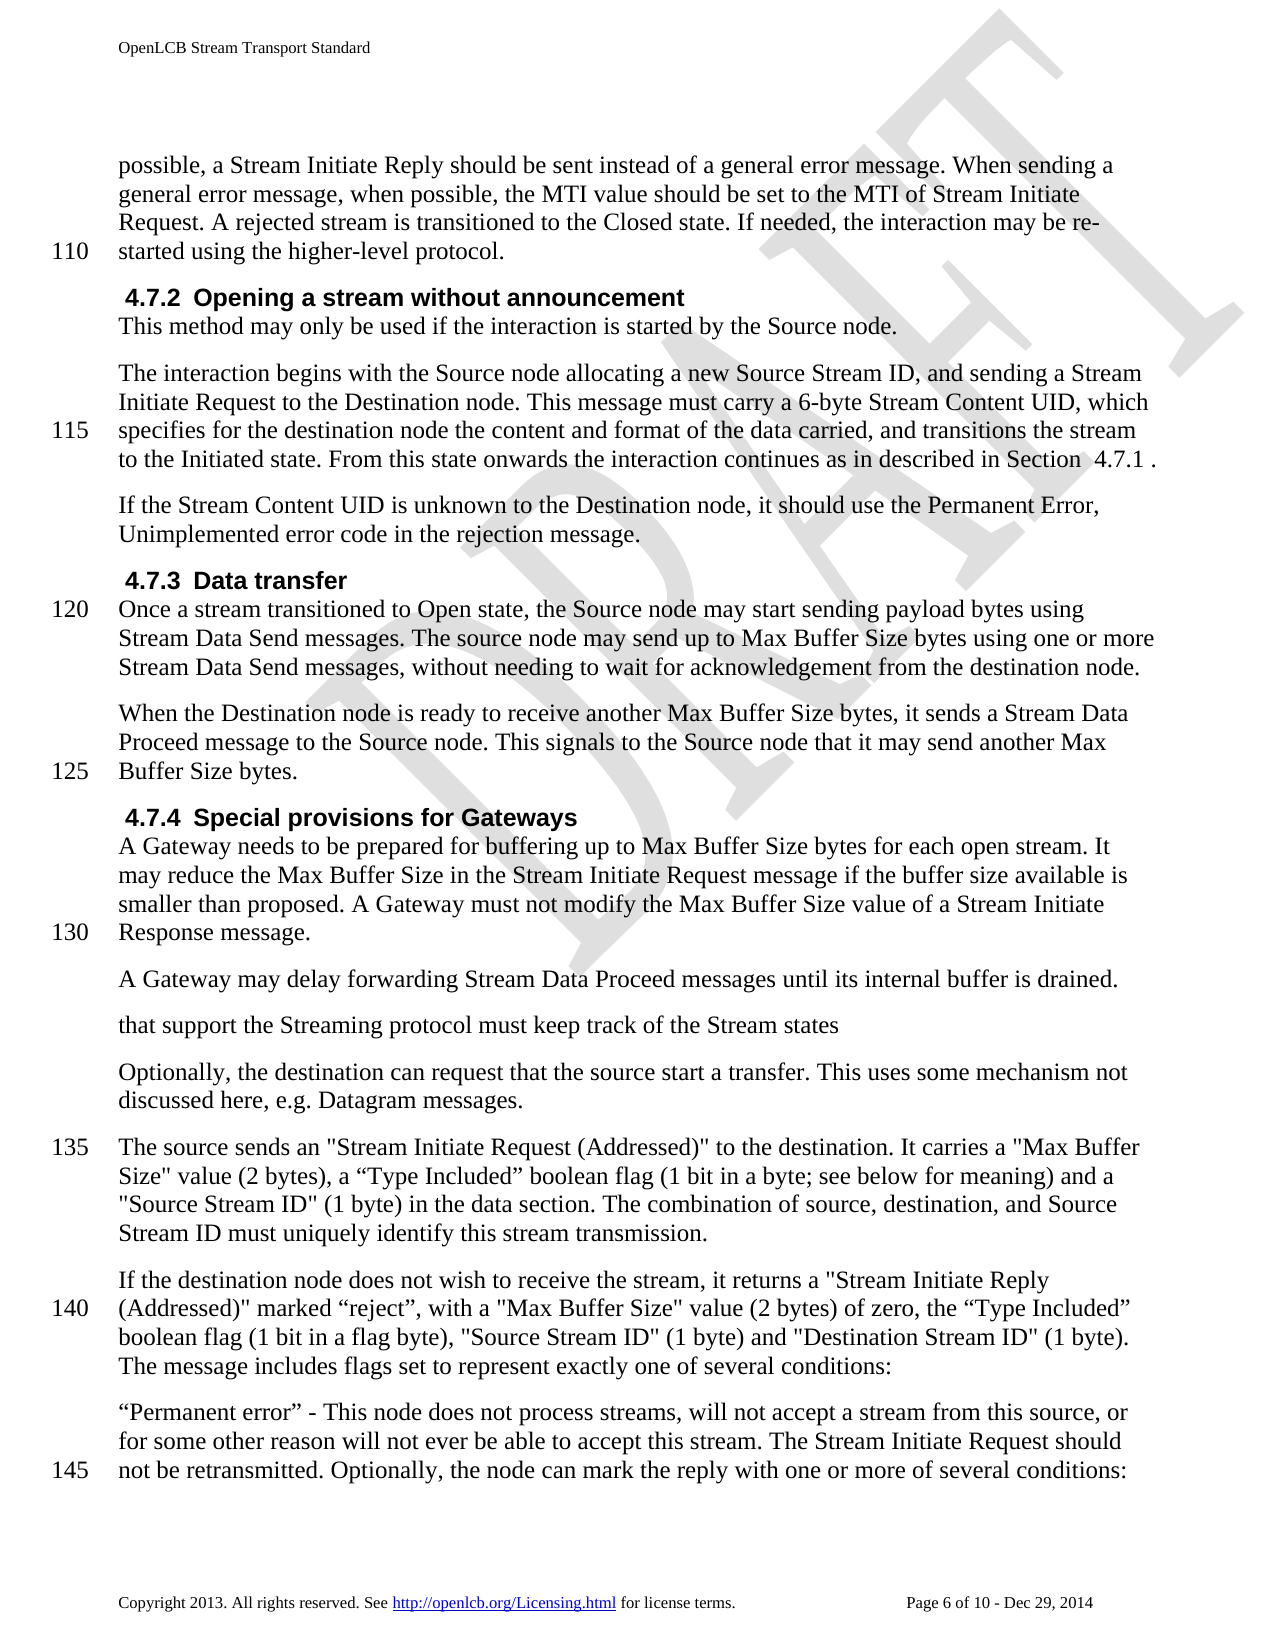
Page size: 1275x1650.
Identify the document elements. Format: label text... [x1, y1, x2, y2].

text If the Stream Content UID is unknown to the Destination node, it should use the Permanent Error, Unimplemented error code in the rejection message. [118, 491, 515, 548]
text Once a stream transitioned to Open state, the Source node may start sending payload bytes using Stream Data Send messages. The source node may send up to Max Buffer Size bytes using one or more Stream Data Send messages, without needing to wait for acknowledgement from the destination node. [118, 594, 628, 681]
text The interaction begins with the Source node allocating a new Source Stream ID, and sending a Stream Initiate Request to the Destination node. This message must carry a 6-byte Stream Content UID, which specifies for the destination node the content and format of the data carried, and transitions the stream to the Initiated state. From this state onwards the interaction continues as in described in Section 5.7.1. [949, 358, 1157, 473]
text If the Stream Content UID is unknown to the Destination node, it should use the Permanent Error, Unimplemented error code in the rejection message. [821, 492, 955, 548]
subtitle [870, 283, 970, 311]
subtitle Opening a stream without announcement [118, 283, 855, 311]
text A Gateway needs to be prepared for buffering up to Max Buffer Size bytes for each open stream. It may reduce the Max Buffer Size in the Stream Initiate Request message if the buffer size available is smaller than proposed. A Gateway must not modify the Max Buffer Size value of a Stream Initiate Response message. [118, 831, 580, 946]
text Once a stream transitioned to Open state, the Source node may start sending payload bytes using Stream Data Send messages. The source node may send up to Max Buffer Size bytes using one or more Stream Data Send messages, without needing to wait for acknowledgement from the destination node. [855, 594, 1157, 681]
text If the Stream Content UID is unknown to the Destination node, it should use the Permanent Error, Unimplemented error code in the rejection message. [518, 495, 641, 548]
text The interaction begins with the Source node allocating a new Source Stream ID, and sending a Stream Initiate Request to the Destination node. This message must carry a 6-byte Stream Content UID, which specifies for the destination node the content and format of the data carried, and transitions the stream to the Initiated state. From this state onwards the interaction continues as in described in Section 5.7.1. [735, 358, 1017, 473]
subtitle [835, 566, 1157, 594]
text This method may only be used if the interaction is started by the Source node. [1001, 311, 1157, 340]
text When the Destination node is ready to receive another Max Buffer Size bytes, it sends a Stream Data Proceed message to the Source node. This signals to the Source node that it may send another Max Buffer Size bytes. [582, 698, 732, 785]
text Once a stream transitioned to Open state, the Source node may start sending payload bytes using Stream Data Send messages. The source node may send up to Max Buffer Size bytes using one or more Stream Data Send messages, without needing to wait for acknowledgement from the destination node. [693, 594, 872, 681]
text A Gateway needs to be prepared for buffering up to Max Buffer Size bytes for each open stream. It may reduce the Max Buffer Size in the Stream Initiate Request message if the buffer size available is smaller than proposed. A Gateway must not modify the Max Buffer Size value of a Stream Initiate Response message. [613, 831, 1157, 946]
text A Gateway needs to be prepared for buffering up to Max Buffer Size bytes for each open stream. It may reduce the Max Buffer Size in the Stream Initiate Request message if the buffer size available is smaller than proposed. A Gateway must not modify the Max Buffer Size value of a Stream Initiate Response message. [511, 831, 645, 919]
text When the Destination node is ready to receive another Max Buffer Size bytes, it sends a Stream Data Proceed message to the Source node. This signals to the Source node that it may send another Max Buffer Size bytes. [378, 698, 615, 785]
text The source sends an "Stream Initiate Request (Addressed)" to the destination. It carries a "Max Buffer Size" value (2 bytes), a “Type Included” boolean flag (1 bit in a byte; see below for meaning) and a "Source Stream ID" (1 byte) in the data section. The combination of source, destination, and Source Stream ID must uniquely identify this stream transmission. [118, 1132, 1157, 1247]
text To reject the stream, the Destination node must send a general error message, or a Stream Initiate Reply message with the appropriate Source Stream ID, zero Max Buffer Size and the error code set to a value with the Accept bit clear and one of the Temporary error or Permanent error bits set. When possible, a Stream Initiate Reply should be sent instead of a general error message. When sending a general error message, when possible, the MTI value should be set to the MTI of Stream Initiate Request. A rejected stream is transitioned to the Closed state. If needed, the interaction may be re-started using the higher-level protocol. [118, 150, 856, 265]
subtitle [557, 566, 666, 594]
text The interaction begins with the Source node allocating a new Source Stream ID, and sending a Stream Initiate Request to the Destination node. This message must carry a 6-byte Stream Content UID, which specifies for the destination node the content and format of the data carried, and transitions the stream to the Initiated state. From this state onwards the interaction continues as in described in Section 5.7.1. [118, 358, 750, 473]
text A Gateway may delay forwarding Stream Data Proceed messages until its internal buffer is drained. [118, 964, 1157, 993]
text The interaction begins with the Source node allocating a new Source Stream ID, and sending a Stream Initiate Request to the Destination node. This message must carry a 6-byte Stream Content UID, which specifies for the destination node the content and format of the data carried, and transitions the stream to the Initiated state. From this state onwards the interaction continues as in described in Section 5.7.1. [703, 375, 848, 473]
text When the Destination node is ready to receive another Max Buffer Size bytes, it sends a Stream Data Proceed message to the Source node. This signals to the Source node that it may send another Max Buffer Size bytes. [118, 698, 422, 785]
text To reject the stream, the Destination node must send a general error message, or a Stream Initiate Reply message with the appropriate Source Stream ID, zero Max Buffer Size and the error code set to a value with the Accept bit clear and one of the Temporary error or Permanent error bits set. When possible, a Stream Initiate Reply should be sent instead of a general error message. When sending a general error message, when possible, the MTI value should be set to the MTI of Stream Initiate Request. A rejected stream is transitioned to the Closed state. If needed, the interaction may be re-started using the higher-level protocol. [816, 150, 1110, 265]
text To reject the stream, the Destination node must send a general error message, or a Stream Initiate Reply message with the appropriate Source Stream ID, zero Max Buffer Size and the error code set to a value with the Accept bit clear and one of the Temporary error or Permanent error bits set. When possible, a Stream Initiate Reply should be sent instead of a general error message. When sending a general error message, when possible, the MTI value should be set to the MTI of Stream Initiate Request. A rejected stream is transitioned to the Closed state. If needed, the interaction may be re-started using the higher-level protocol. [1038, 150, 1157, 265]
text If the destination node does not wish to receive the stream, it returns a "Stream Initiate Reply (Addressed)" marked “reject”, with a "Max Buffer Size" value (2 bytes) of zero, the “Type Included” boolean flag (1 bit in a flag byte), "Source Stream ID" (1 byte) and "Destination Stream ID" (1 byte). The message includes flags set to represent exactly one of several conditions: [118, 1265, 1157, 1380]
text If the Stream Content UID is unknown to the Destination node, it should use the Permanent Error, Unimplemented error code in the rejection message. [628, 491, 801, 548]
subtitle Special provisions for Gateways [118, 802, 468, 831]
text “Permanent error” - This node does not process streams, will not accept a stream from this source, or for some other reason will not ever be able to accept this stream. The Stream Initiate Request should not be retransmitted. Optionally, the node can mark the reply with one or more of several conditions: [118, 1397, 1157, 1484]
text Optionally, the destination can request that the source start a transfer. This uses some mechanism not discussed here, e.g. Datagram messages. [118, 1057, 1157, 1114]
subtitle Special provisions for Gateways [482, 802, 640, 831]
subtitle [973, 283, 1156, 311]
text When the Destination node is ready to receive another Max Buffer Size bytes, it sends a Stream Data Proceed message to the Source node. This signals to the Source node that it may send another Max Buffer Size bytes. [689, 698, 1157, 785]
subtitle Special provisions for Gateways [661, 802, 1157, 831]
text If the Stream Content UID is unknown to the Destination node, it should use the Permanent Error, Unimplemented error code in the rejection message. [931, 491, 1157, 548]
text that support the Streaming protocol must keep track of the Stream states [118, 1010, 1157, 1039]
text This method may only be used if the interaction is started by the Source node. [898, 311, 961, 340]
subtitle Data transfer [118, 566, 541, 594]
text This method may only be used if the interaction is started by the Source node. [118, 311, 884, 340]
subtitle [687, 566, 833, 594]
